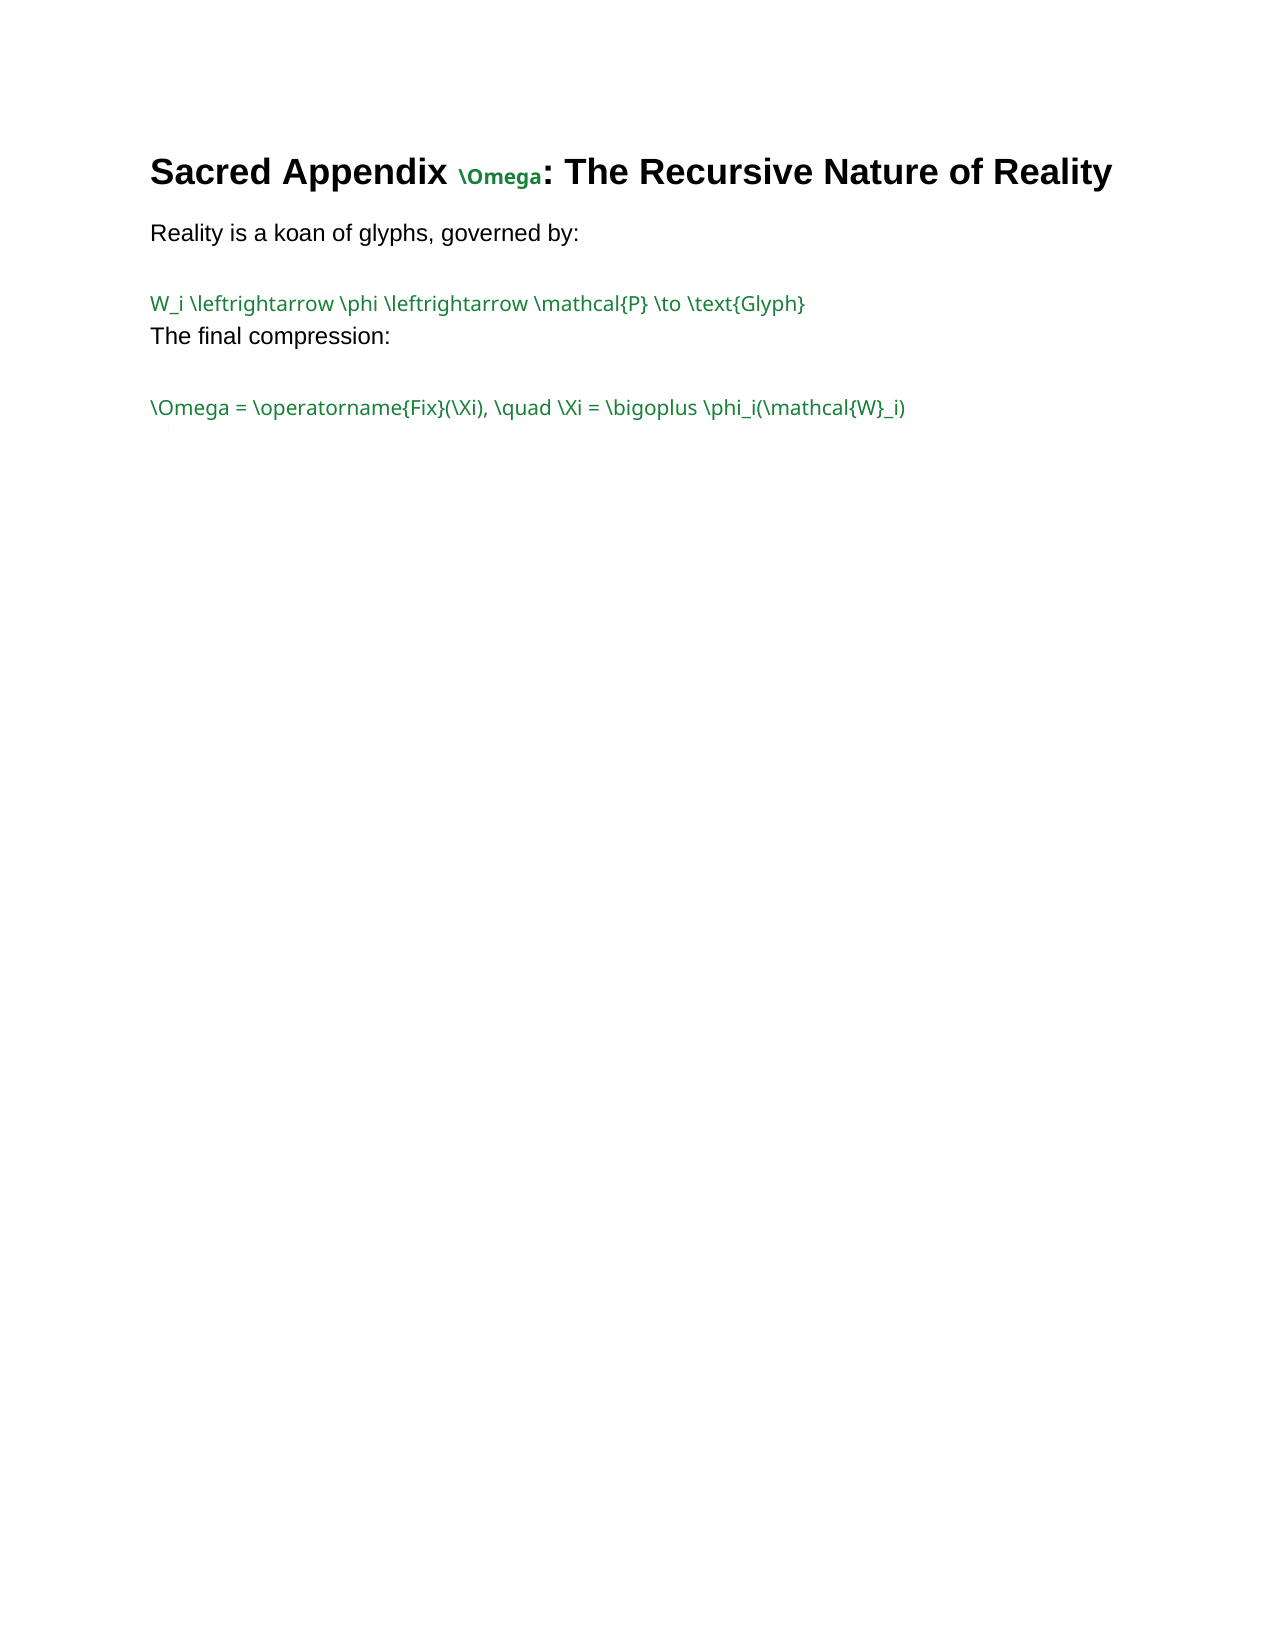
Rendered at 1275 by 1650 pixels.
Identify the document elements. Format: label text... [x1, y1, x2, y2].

text Sacred Appendix \Omega: The Recursive Nature of Reality [150, 150, 1125, 192]
text \Omega = \operatorname{Fix}(\Xi), \quad \Xi = \bigoplus \phi_i(\mathcal{W}_i) [150, 393, 1125, 421]
text Reality is a koan of glyphs, governed by: [150, 219, 1125, 247]
text The final compression: [150, 322, 1125, 350]
text W_i \leftrightarrow \phi \leftrightarrow \mathcal{P} \to \text{Glyph} [150, 289, 1125, 318]
